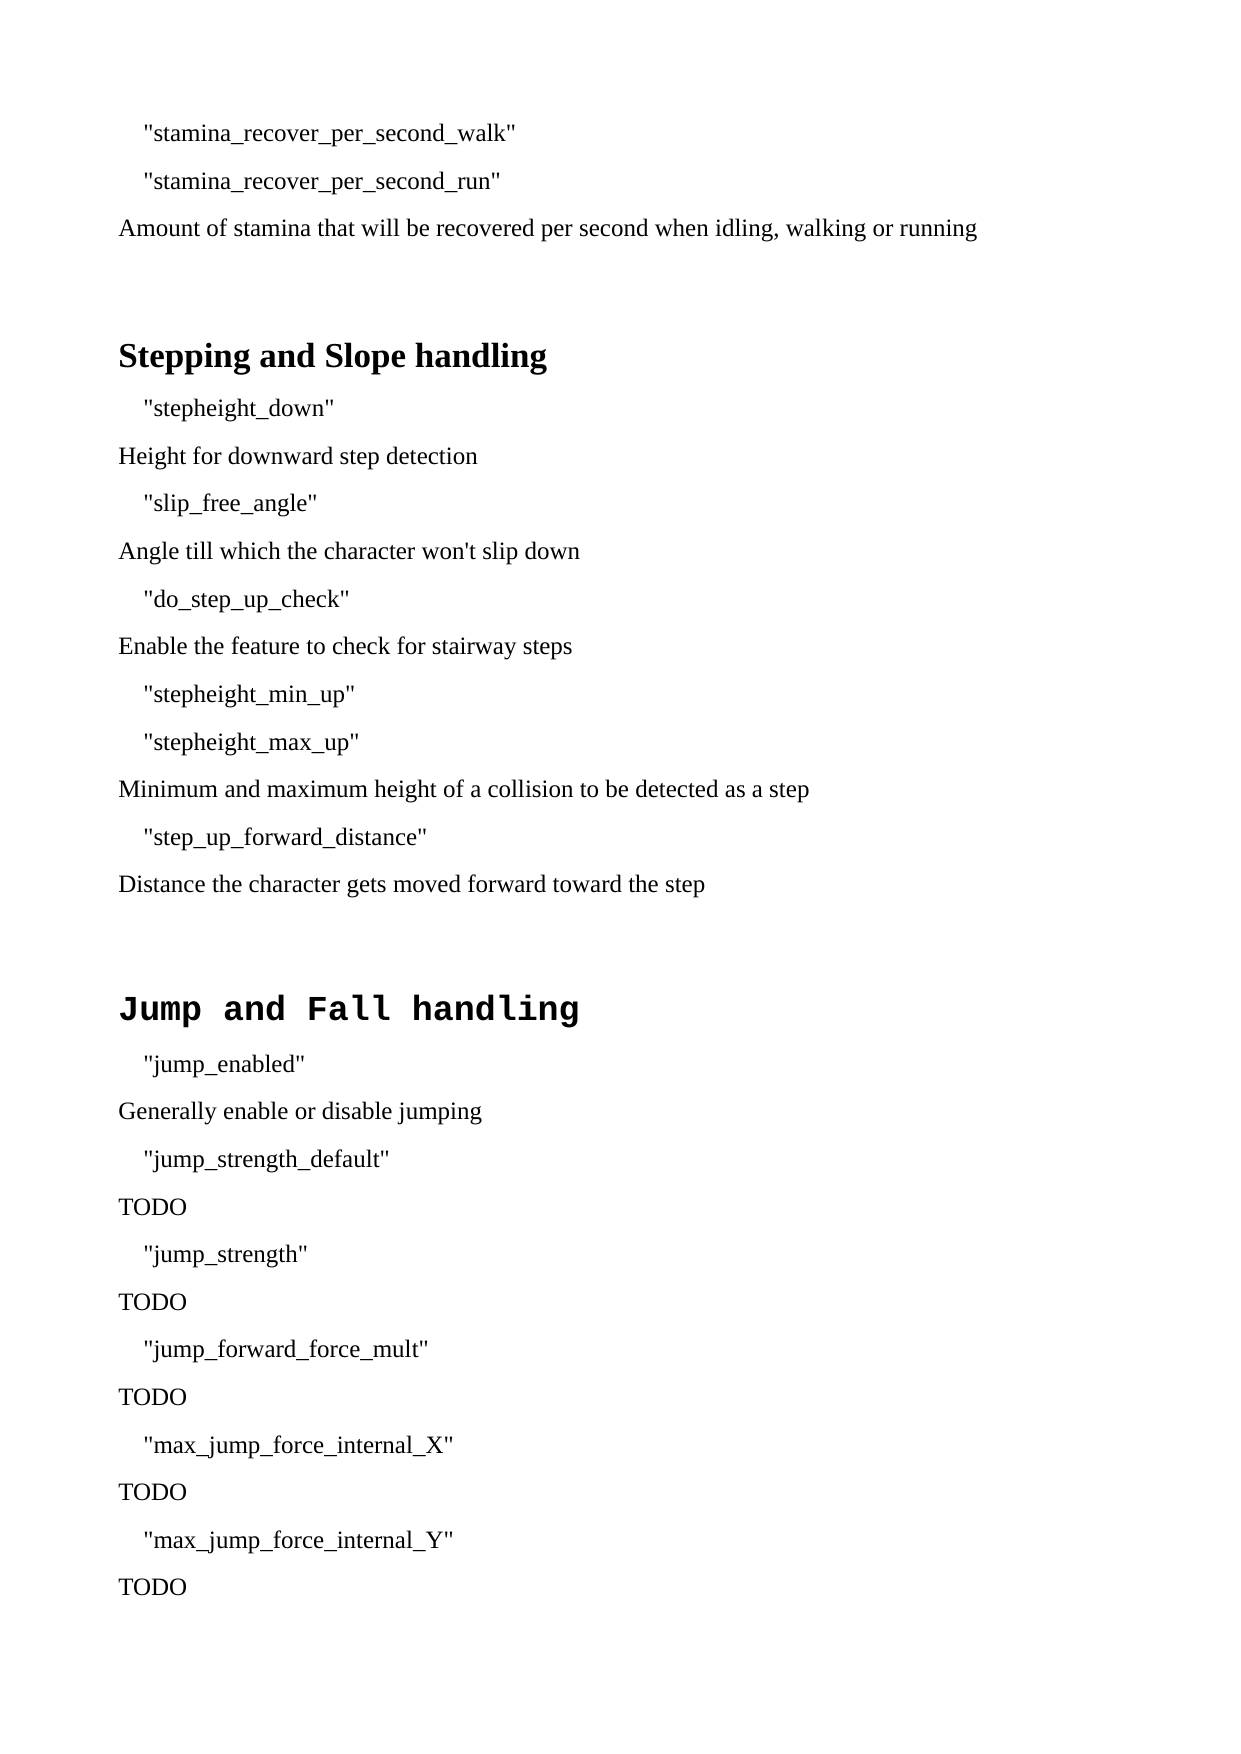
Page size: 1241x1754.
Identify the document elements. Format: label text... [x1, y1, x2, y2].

text "stamina_recover_per_second_run" [118, 166, 1122, 194]
text Distance the character gets moved forward toward the step [118, 869, 1122, 898]
subtitle Jump and Fall handling [118, 991, 1122, 1031]
text "step_up_forward_distance" [118, 822, 1122, 851]
text "jump_forward_force_mult" [118, 1334, 1122, 1363]
text Amount of stamina that will be recovered per second when idling, walking or running [118, 213, 1122, 242]
text Generally enable or disable jumping [118, 1096, 1122, 1125]
text TODO [118, 1477, 1122, 1506]
text "jump_strength" [118, 1239, 1122, 1268]
text TODO [118, 1572, 1122, 1601]
subtitle Stepping and Slope handling [118, 335, 1122, 375]
text "stamina_recover_per_second_walk" [118, 118, 1122, 147]
text "stepheight_down" [118, 393, 1122, 422]
text Minimum and maximum height of a collision to be detected as a step [118, 774, 1122, 803]
text "slip_free_angle" [118, 488, 1122, 517]
text TODO [118, 1192, 1122, 1220]
text Enable the feature to check for stairway steps [118, 631, 1122, 660]
text TODO [118, 1382, 1122, 1411]
text "stepheight_min_up" [118, 679, 1122, 708]
text TODO [118, 1287, 1122, 1316]
text "jump_enabled" [118, 1049, 1122, 1078]
text "max_jump_force_internal_X" [118, 1430, 1122, 1458]
text "jump_strength_default" [118, 1144, 1122, 1173]
text Height for downward step detection [118, 441, 1122, 470]
text "do_step_up_check" [118, 584, 1122, 612]
text "stepheight_max_up" [118, 727, 1122, 755]
text Angle till which the character won't slip down [118, 536, 1122, 565]
text "max_jump_force_internal_Y" [118, 1525, 1122, 1554]
